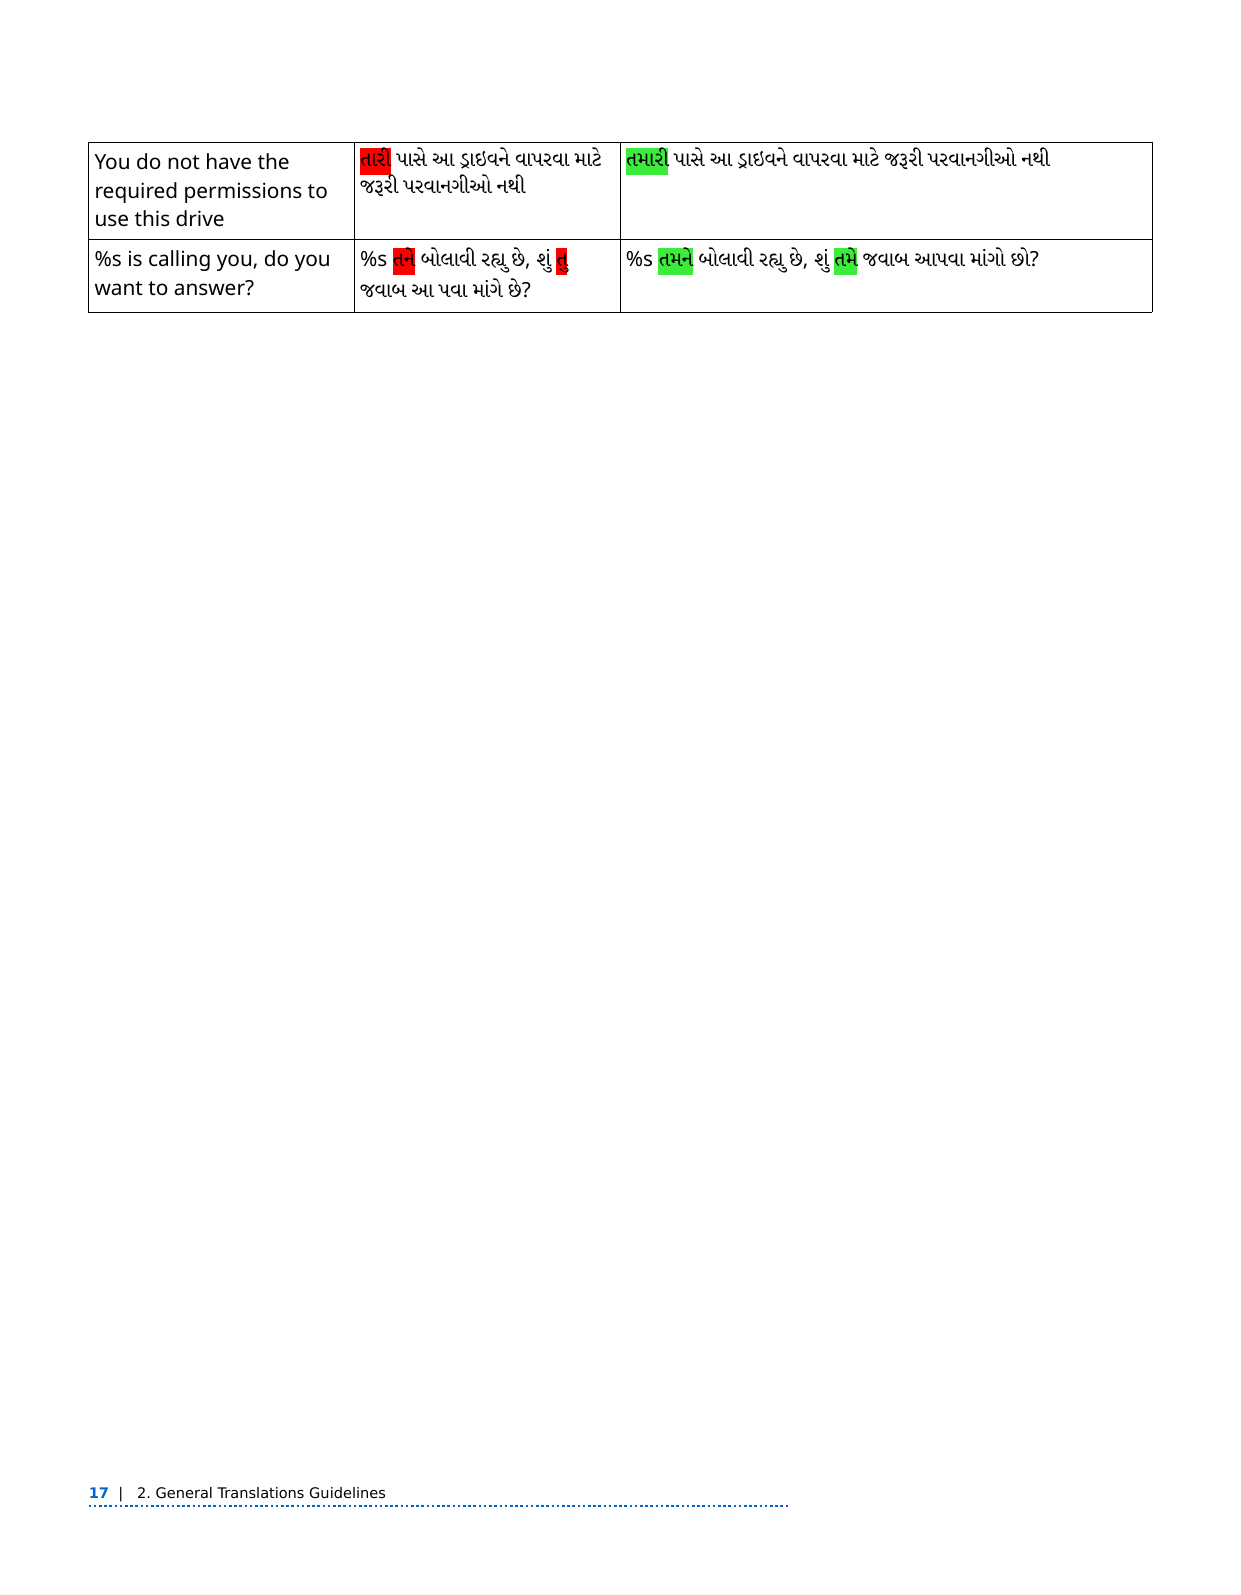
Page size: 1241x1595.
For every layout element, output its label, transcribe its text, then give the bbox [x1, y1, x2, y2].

table_cell %s તમને બોલાવી રહ્યુ છે, શું તમે જવાબ આપવા માંગો છો? [621, 240, 1152, 312]
table_cell તમારી પાસે આ ડ્રાઇવને વાપરવા માટે જરૂરી પરવાનગીઓ નથી [621, 143, 1152, 238]
table_cell You do not have the required permissions to use this drive [89, 143, 354, 238]
table_cell %s is calling you, do you want to answer? [89, 240, 354, 312]
table_cell %s તને બોલાવી રહ્યુ છે, શું તુ જવાબ આ પવા માંગે છે? [355, 240, 620, 312]
table_cell તારી પાસે આ ડ્રાઇવને વાપરવા માટે જરૂરી પરવાનગીઓ નથી [355, 143, 620, 238]
